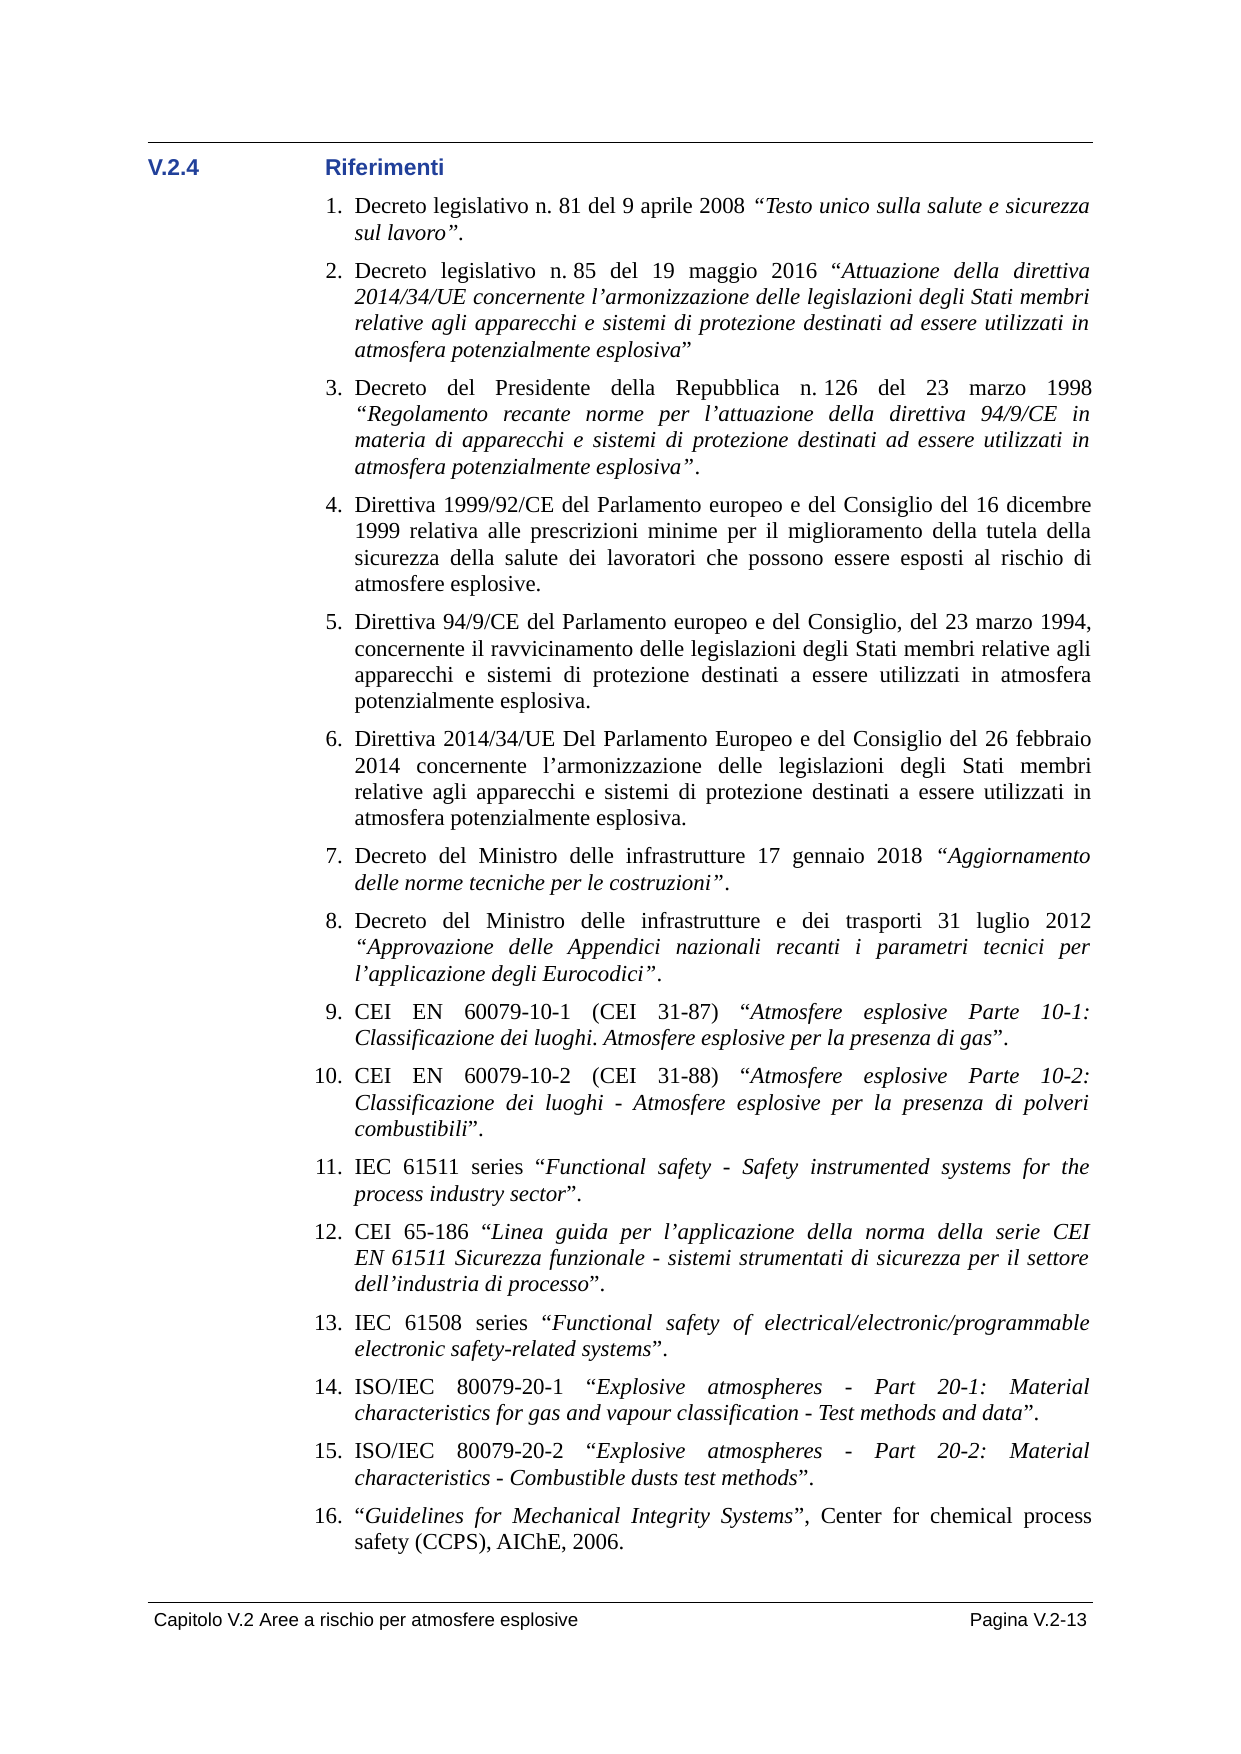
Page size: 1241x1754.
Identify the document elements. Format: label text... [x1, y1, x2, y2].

list ISO/IEC 80079-20-1 “Explosive atmospheres - Part 20-1: Material characteristics for gas and vapour classification - Test methods and data”. [342, 1373, 1093, 1426]
list IEC 61511 series “Functional safety - Safety instrumented systems for the process industry sector”. [342, 1153, 1093, 1206]
subtitle Riferimenti [148, 143, 1093, 180]
list CEI EN 60079-10-1 (CEI 31-87) “Atmosfere esplosive Parte 10-1: Classificazione dei luoghi. Atmosfere esplosive per la presenza di gas”. [342, 998, 1093, 1051]
list Decreto del Presidente della Repubblica n. 126 del 23 marzo 1998 “Regolamento recante norme per l’attuazione della direttiva 94/9/CE in materia di apparecchi e sistemi di protezione destinati ad essere utilizzati in atmosfera potenzialmente esplosiva”. [342, 374, 1093, 479]
list Decreto del Ministro delle infrastrutture e dei trasporti 31 luglio 2012 “Approvazione delle Appendici nazionali recanti i parametri tecnici per l’applicazione degli Eurocodici”. [342, 907, 1093, 986]
list Decreto legislativo n. 85 del 19 maggio 2016 “Attuazione della direttiva 2014/34/UE concernente l’armonizzazione delle legislazioni degli Stati membri relative agli apparecchi e sistemi di protezione destinati ad essere utilizzati in atmosfera potenzialmente esplosiva” [342, 257, 1093, 362]
list Decreto del Ministro delle infrastrutture 17 gennaio 2018 “Aggiornamento delle norme tecniche per le costruzioni”. [342, 843, 1093, 895]
list “Guidelines for Mechanical Integrity Systems”, Center for chemical process safety (CCPS), AIChE, 2006. [342, 1502, 1093, 1555]
list CEI EN 60079-10-2 (CEI 31-88) “Atmosfere esplosive Parte 10-2: Classificazione dei luoghi - Atmosfere esplosive per la presenza di polveri combustibili”. [342, 1062, 1093, 1141]
list CEI 65-186 “Linea guida per l’applicazione della norma della serie CEI EN 61511 Sicurezza funzionale - sistemi strumentati di sicurezza per il settore dell’industria di processo”. [342, 1218, 1093, 1297]
list Direttiva 2014/34/UE Del Parlamento Europeo e del Consiglio del 26 febbraio 2014 concernente l’armonizzazione delle legislazioni degli Stati membri relative agli apparecchi e sistemi di protezione destinati a essere utilizzati in atmosfera potenzialmente esplosiva. [342, 725, 1093, 831]
list Direttiva 1999/92/CE del Parlamento europeo e del Consiglio del 16 dicembre 1999 relativa alle prescrizioni minime per il miglioramento della tutela della sicurezza della salute dei lavoratori che possono essere esposti al rischio di atmosfere esplosive. [342, 491, 1093, 596]
list ISO/IEC 80079-20-2 “Explosive atmospheres - Part 20-2: Material characteristics - Combustible dusts test methods”. [342, 1437, 1093, 1490]
list Decreto legislativo n. 81 del 9 aprile 2008 “Testo unico sulla salute e sicurezza sul lavoro”. [342, 192, 1093, 245]
list Direttiva 94/9/CE del Parlamento europeo e del Consiglio, del 23 marzo 1994, concernente il ravvicinamento delle legislazioni degli Stati membri relative agli apparecchi e sistemi di protezione destinati a essere utilizzati in atmosfera potenzialmente esplosiva. [342, 608, 1093, 714]
list IEC 61508 series “Functional safety of electrical/electronic/programmable electronic safety-related systems”. [342, 1308, 1093, 1361]
